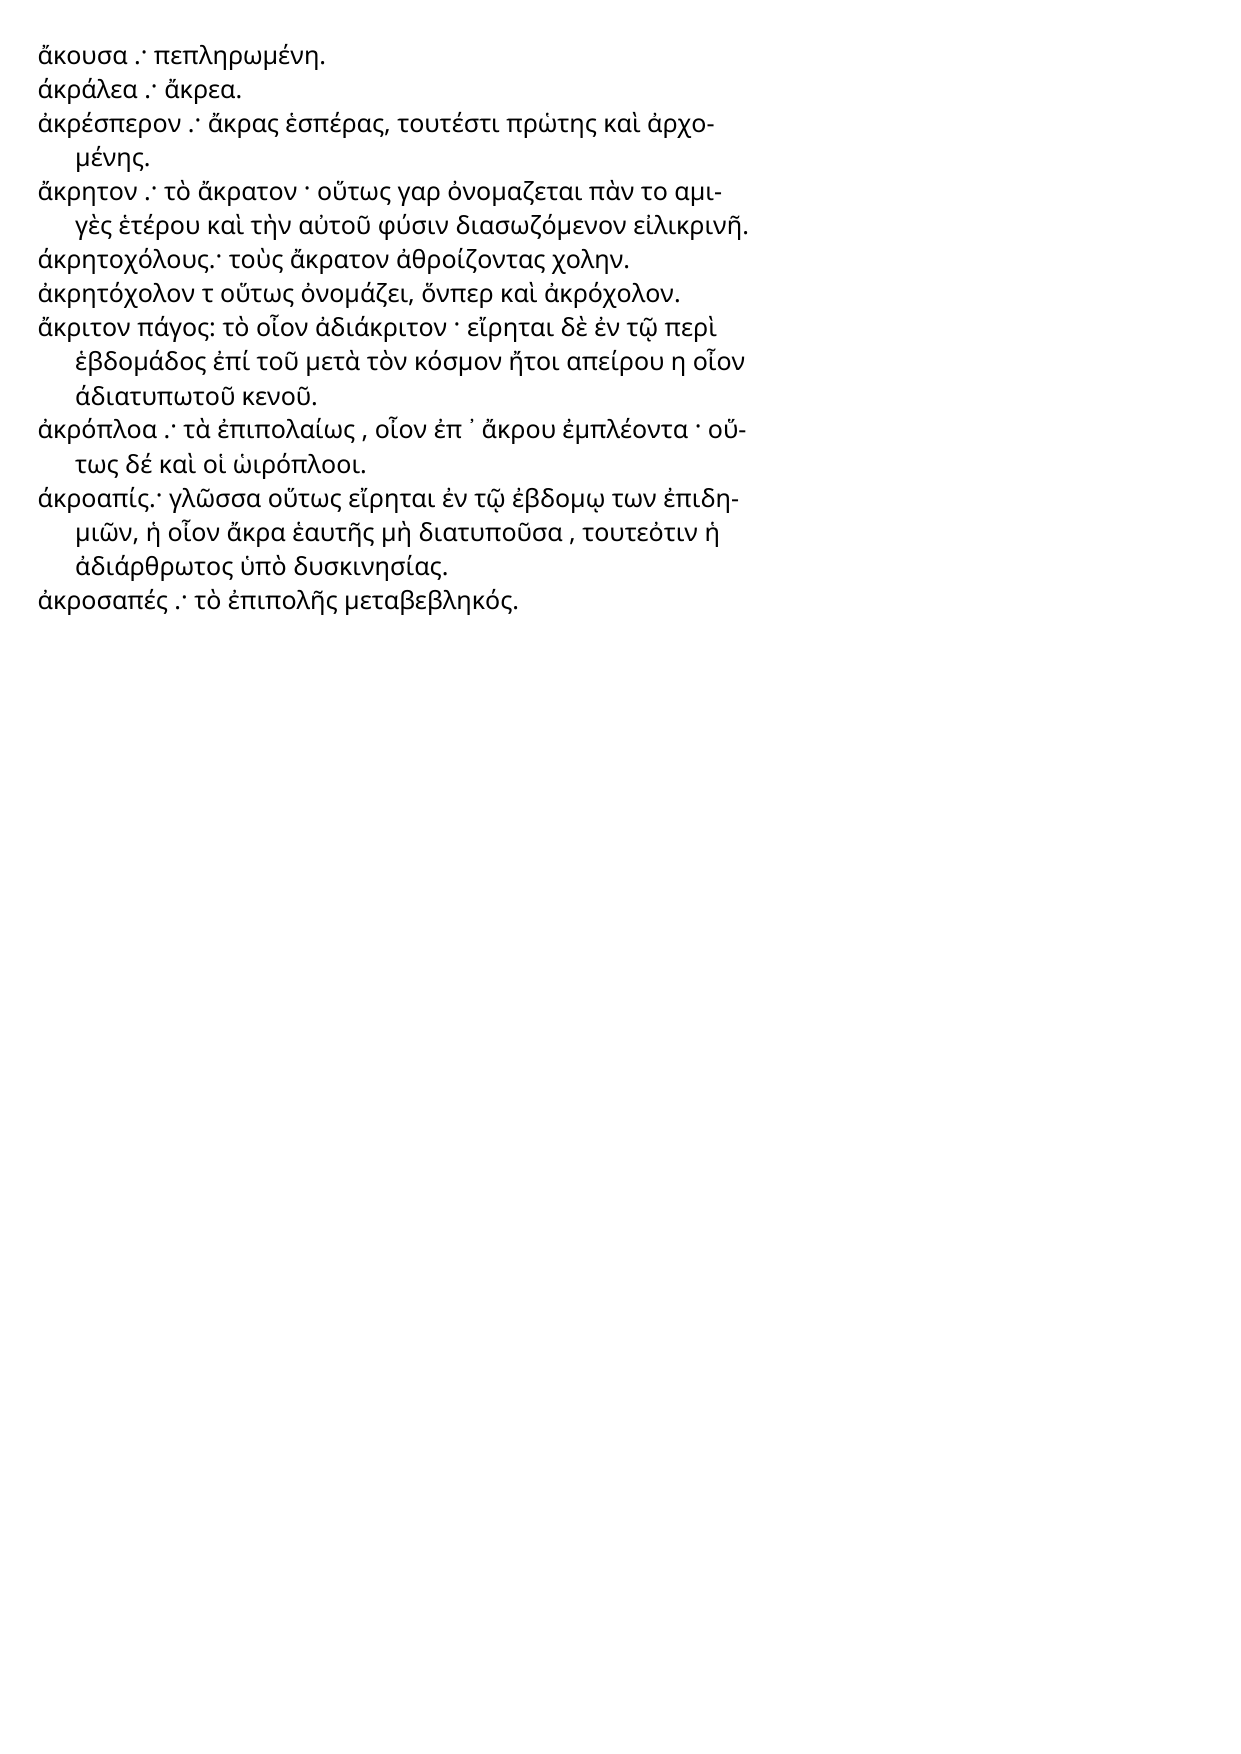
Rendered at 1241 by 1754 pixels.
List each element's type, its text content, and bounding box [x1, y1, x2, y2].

text άκράλεα .· ἄκρεα. [37, 72, 1203, 106]
text ἀκροσαπές .· τὸ ἐπιπολῆς μεταβεβληκός. [37, 582, 1203, 617]
text ἄκριτον πάγος: τὸ οἶον ἀδιάκριτον · εἴρηται δὲ ἐν τῷ περὶ ἑβδομάδος ἐπί τοῦ μετὰ τὸν κόσμον ἤτοι απείρου η οἶον άδιατυπωτοῦ κενοῦ. [37, 310, 1203, 412]
text ἄκουσα .· πεπληρωμένη. [37, 37, 1203, 72]
text ἀκρέσπερον .· ἄκρας ἑσπέρας, τουτέστι πρὡτης καὶ ἀρχο- μένης. [37, 106, 1203, 174]
text ἄκρητον .· τὸ ἄκρατον · οὕτως γαρ ὀνομαζεται πὰν το αμι- γὲς ἑτέρου καὶ τὴν αὐτοῦ φύσιν διασωζόμενον εἰλικρινῆ. [37, 174, 1203, 242]
text ἀκρητόχολον τ οὕτως ὀνομάζει, ὅνπερ καὶ ἀκρόχολον. [37, 276, 1203, 310]
text άκρητοχόλους.· τοὺς ἄκρατον ἀθροίζοντας χολην. [37, 242, 1203, 276]
text ἀκρόπλοα .· τὰ ἐπιπολαίως , οἶον ἐπ ᾽ ἄκρου ἐμπλέοντα · οὕ- τως δέ καὶ οἱ ὡιρόπλοοι. [37, 412, 1203, 480]
text άκροαπίς.· γλῶσσα οὕτως εἴρηται ἐν τῷ ἐβδομῳ των ἐπιδη- μιῶν, ἡ οἶον ἄκρα ἑαυτῆς μὴ διατυποῦσα , τουτεὀτιν ἡ ἀδιάρθρωτος ὑπὸ δυσκινησίας. [37, 480, 1203, 582]
